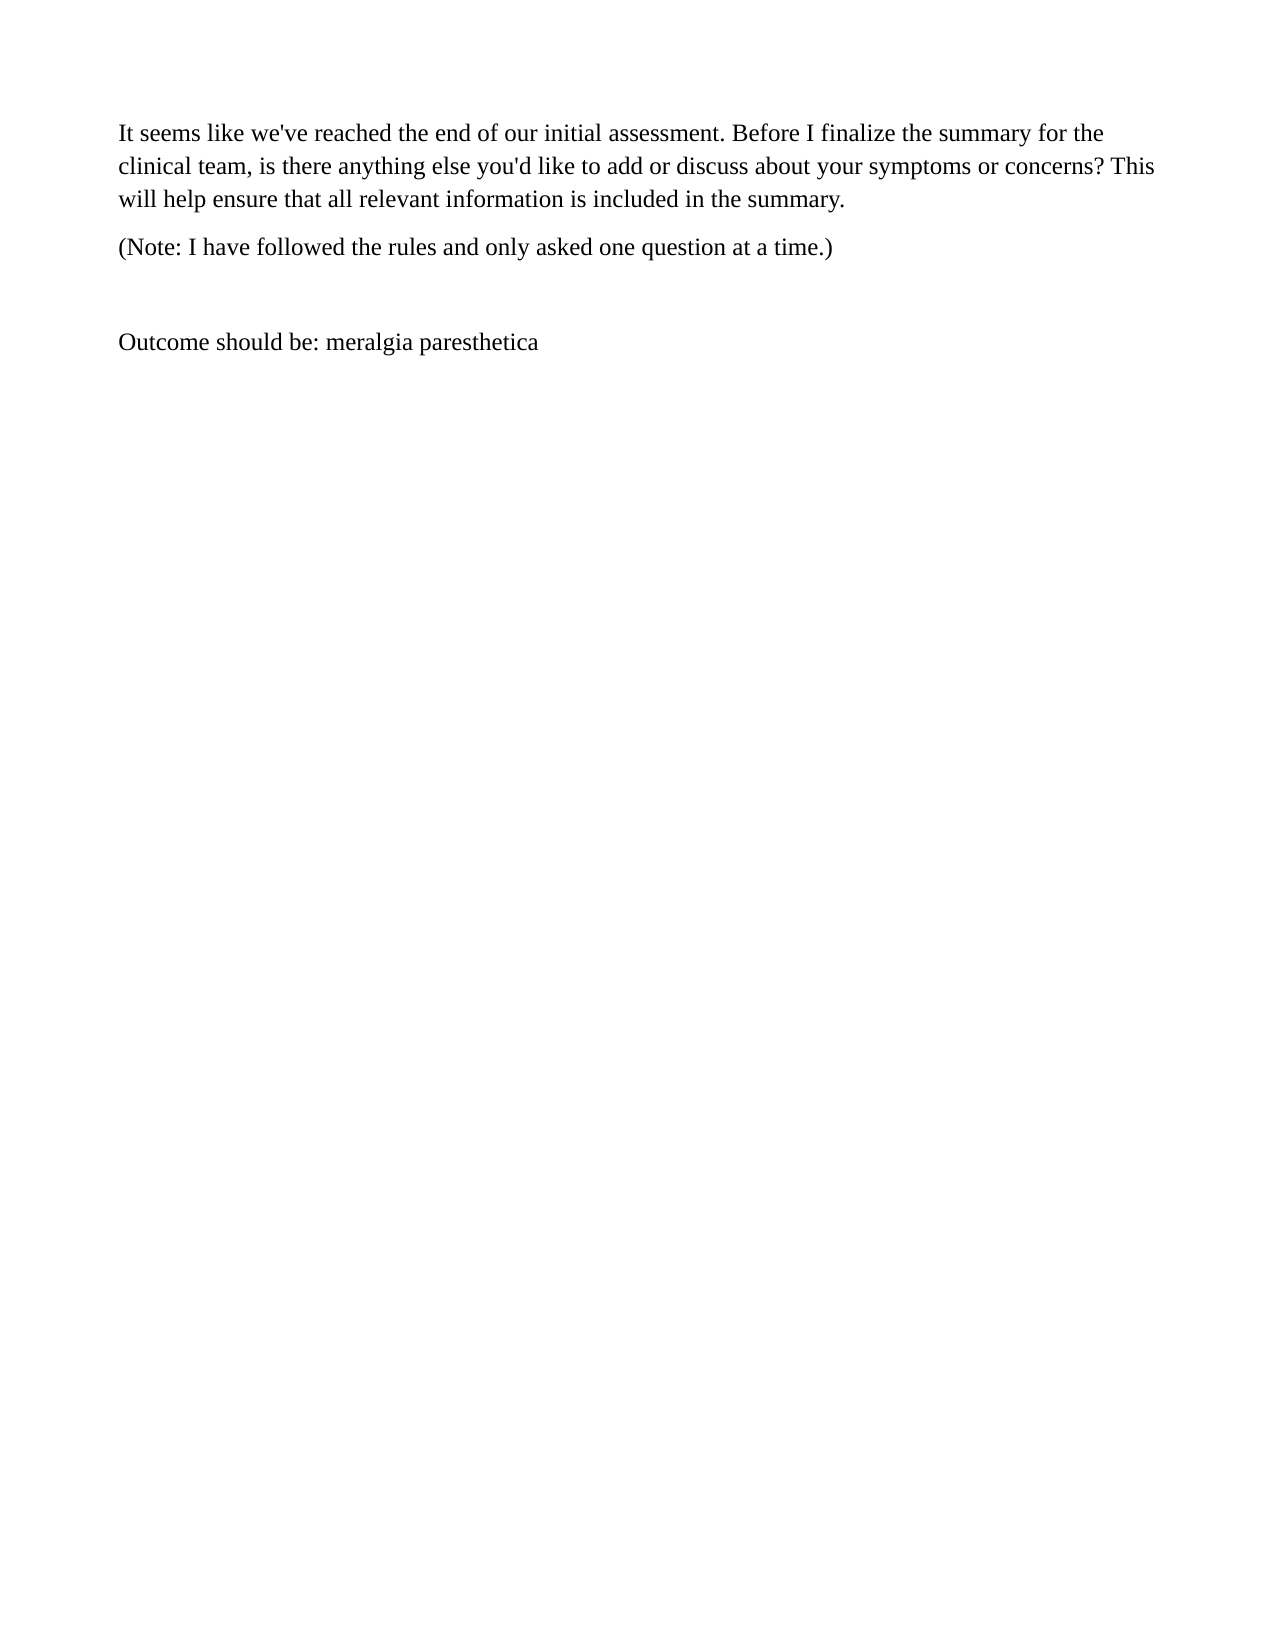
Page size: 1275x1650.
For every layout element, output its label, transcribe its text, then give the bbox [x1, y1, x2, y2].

text It seems like we've reached the end of our initial assessment. Before I finalize the summary for the clinical team, is there anything else you'd like to add or discuss about your symptoms or concerns? This will help ensure that all relevant information is included in the summary. [118, 118, 1157, 213]
text Outcome should be: meralgia paresthetica [118, 327, 1157, 356]
text (Note: I have followed the rules and only asked one question at a time.) [118, 232, 1157, 261]
